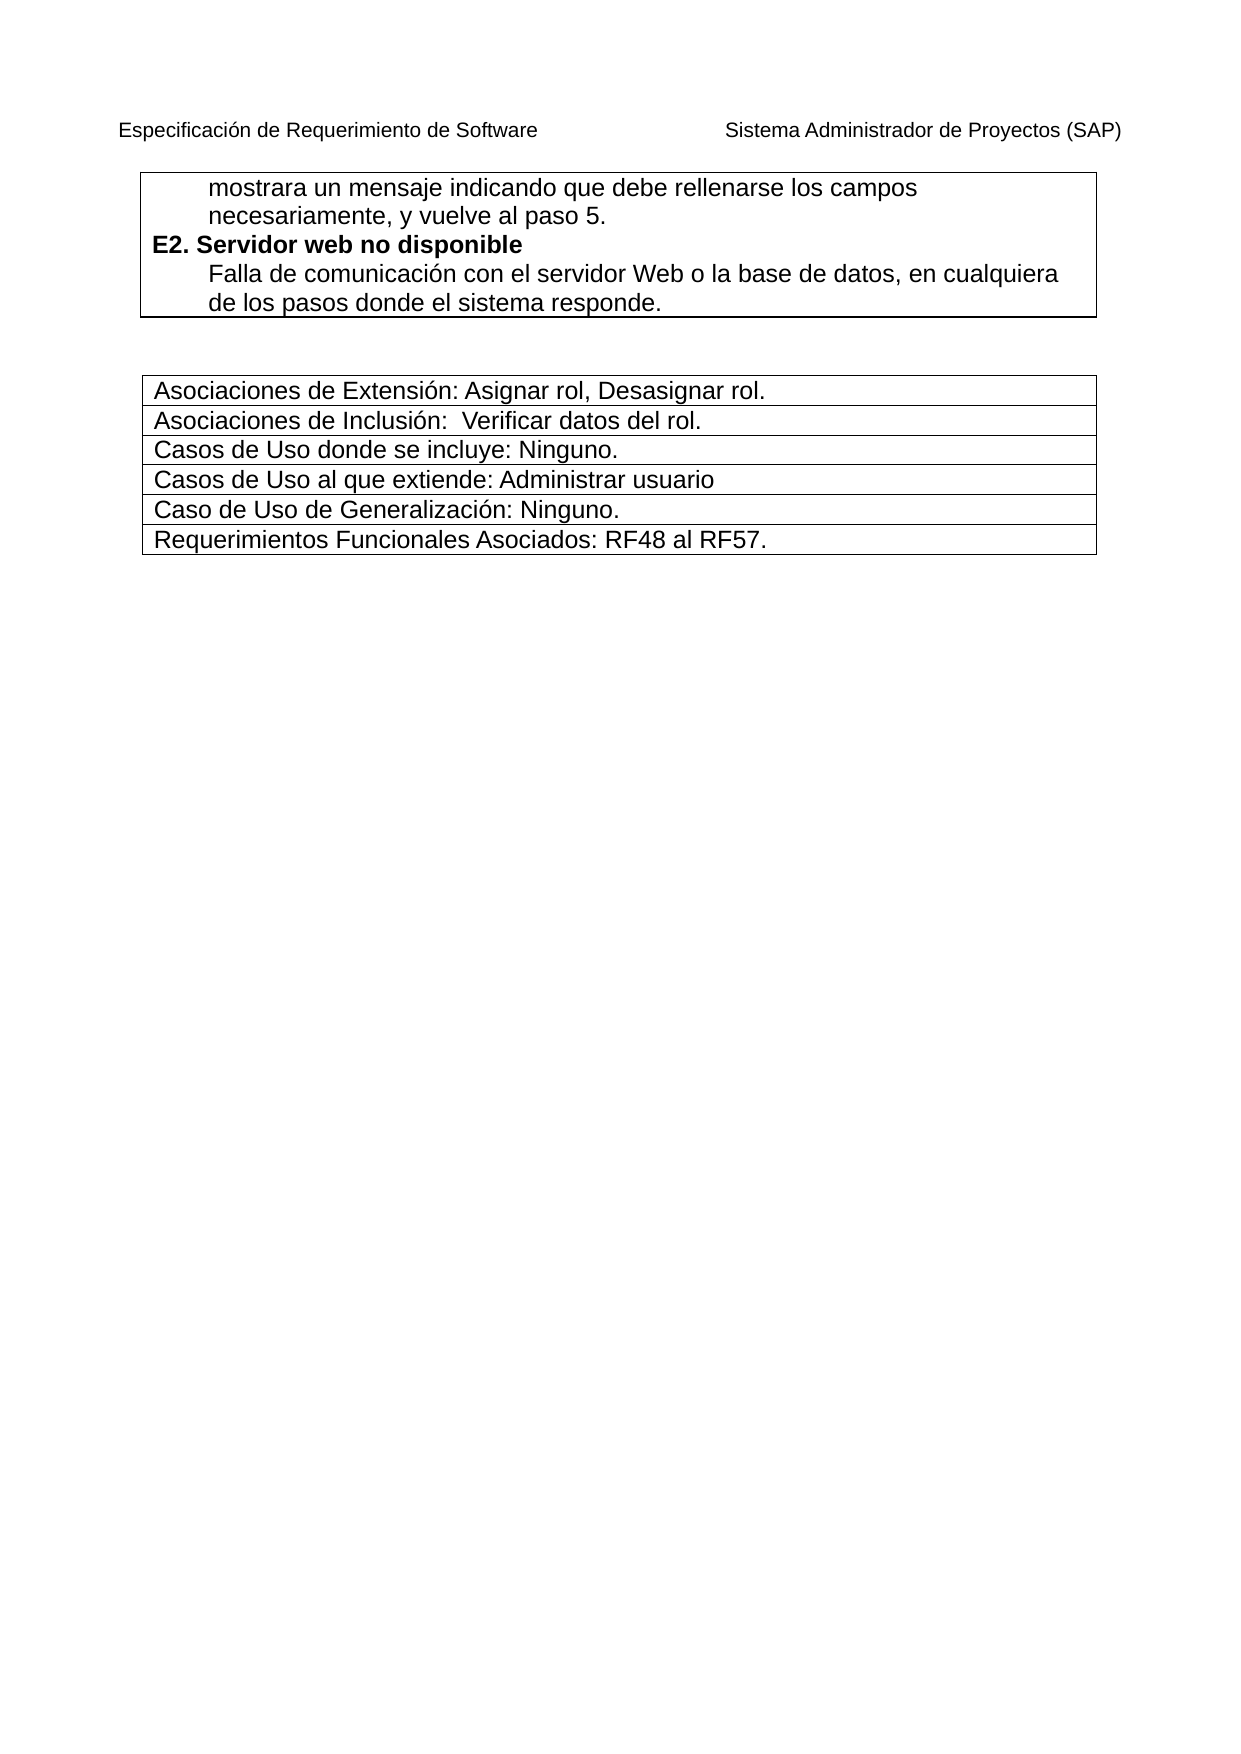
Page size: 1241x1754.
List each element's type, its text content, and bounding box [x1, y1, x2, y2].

table_cell Requerimientos Funcionales Asociados: RF48 al RF57. [143, 525, 1096, 554]
table_header Asociaciones de Extensión: Asignar rol, Desasignar rol. [143, 376, 1096, 405]
table_cell Casos de Uso donde se incluye: Ninguno. [143, 436, 1096, 464]
table_cell Caso de Uso de Generalización: Ninguno. [143, 495, 1096, 524]
table_cell Asociaciones de Inclusión: Verificar datos del rol. [143, 406, 1096, 434]
table_cell mostrara un mensaje indicando que debe rellenarse los campos necesariamente, y vuelve al paso 5. E2. Servidor web no disponible Falla de comunicación con el servidor Web o la base de datos, en cualquiera de los pasos donde el sistema responde. [141, 173, 1096, 316]
table_cell Casos de Uso al que extiende: Administrar usuario [143, 465, 1096, 494]
